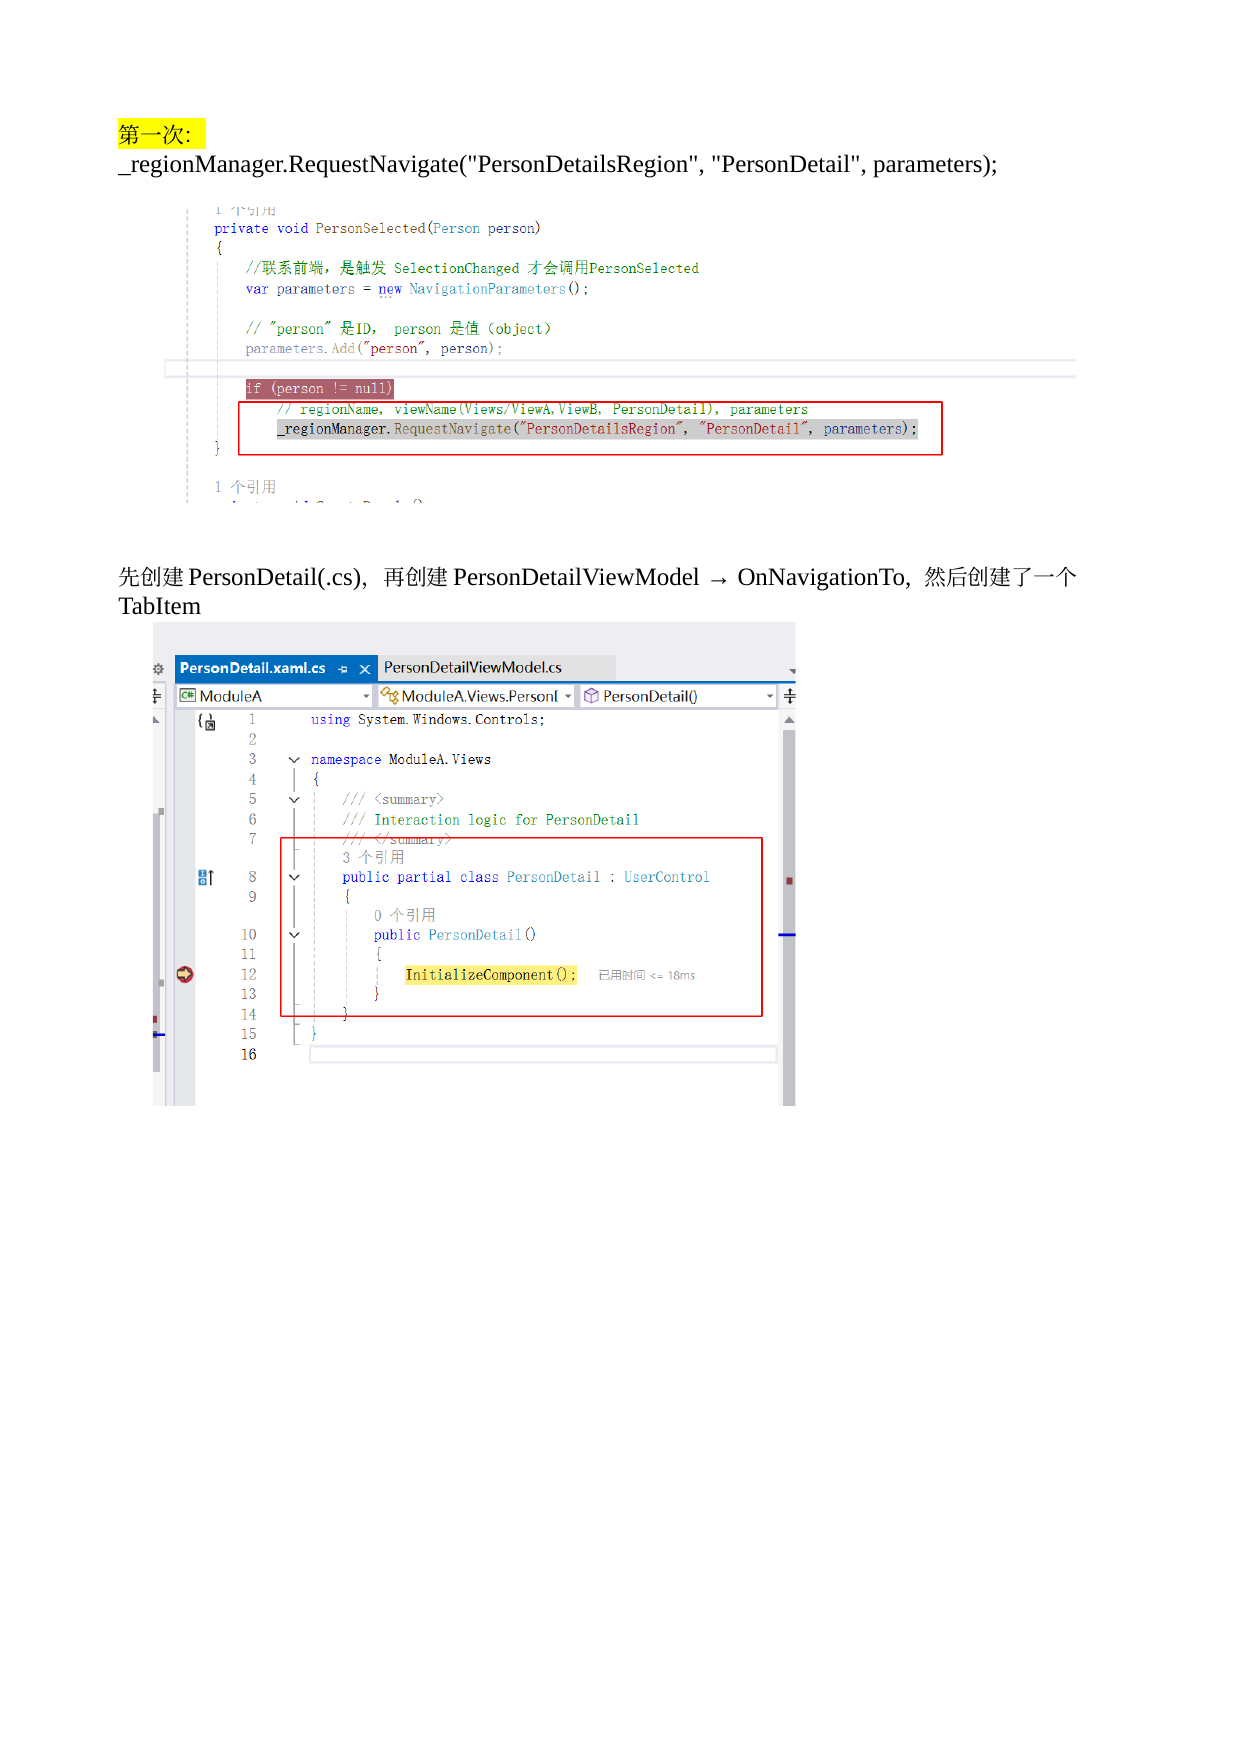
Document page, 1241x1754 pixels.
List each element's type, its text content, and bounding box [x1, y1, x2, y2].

text 先创建PersonDetail(.cs)，再创建PersonDetailViewModel → OnNavigationTo, 然后创建了一个TabItem [118, 560, 1122, 620]
picture [164, 207, 1076, 503]
text 第一次： [118, 118, 1122, 149]
text _regionManager.RequestNavigate("PersonDetailsRegion", "PersonDetail", parameters); [118, 149, 1122, 178]
picture [152, 622, 796, 1106]
